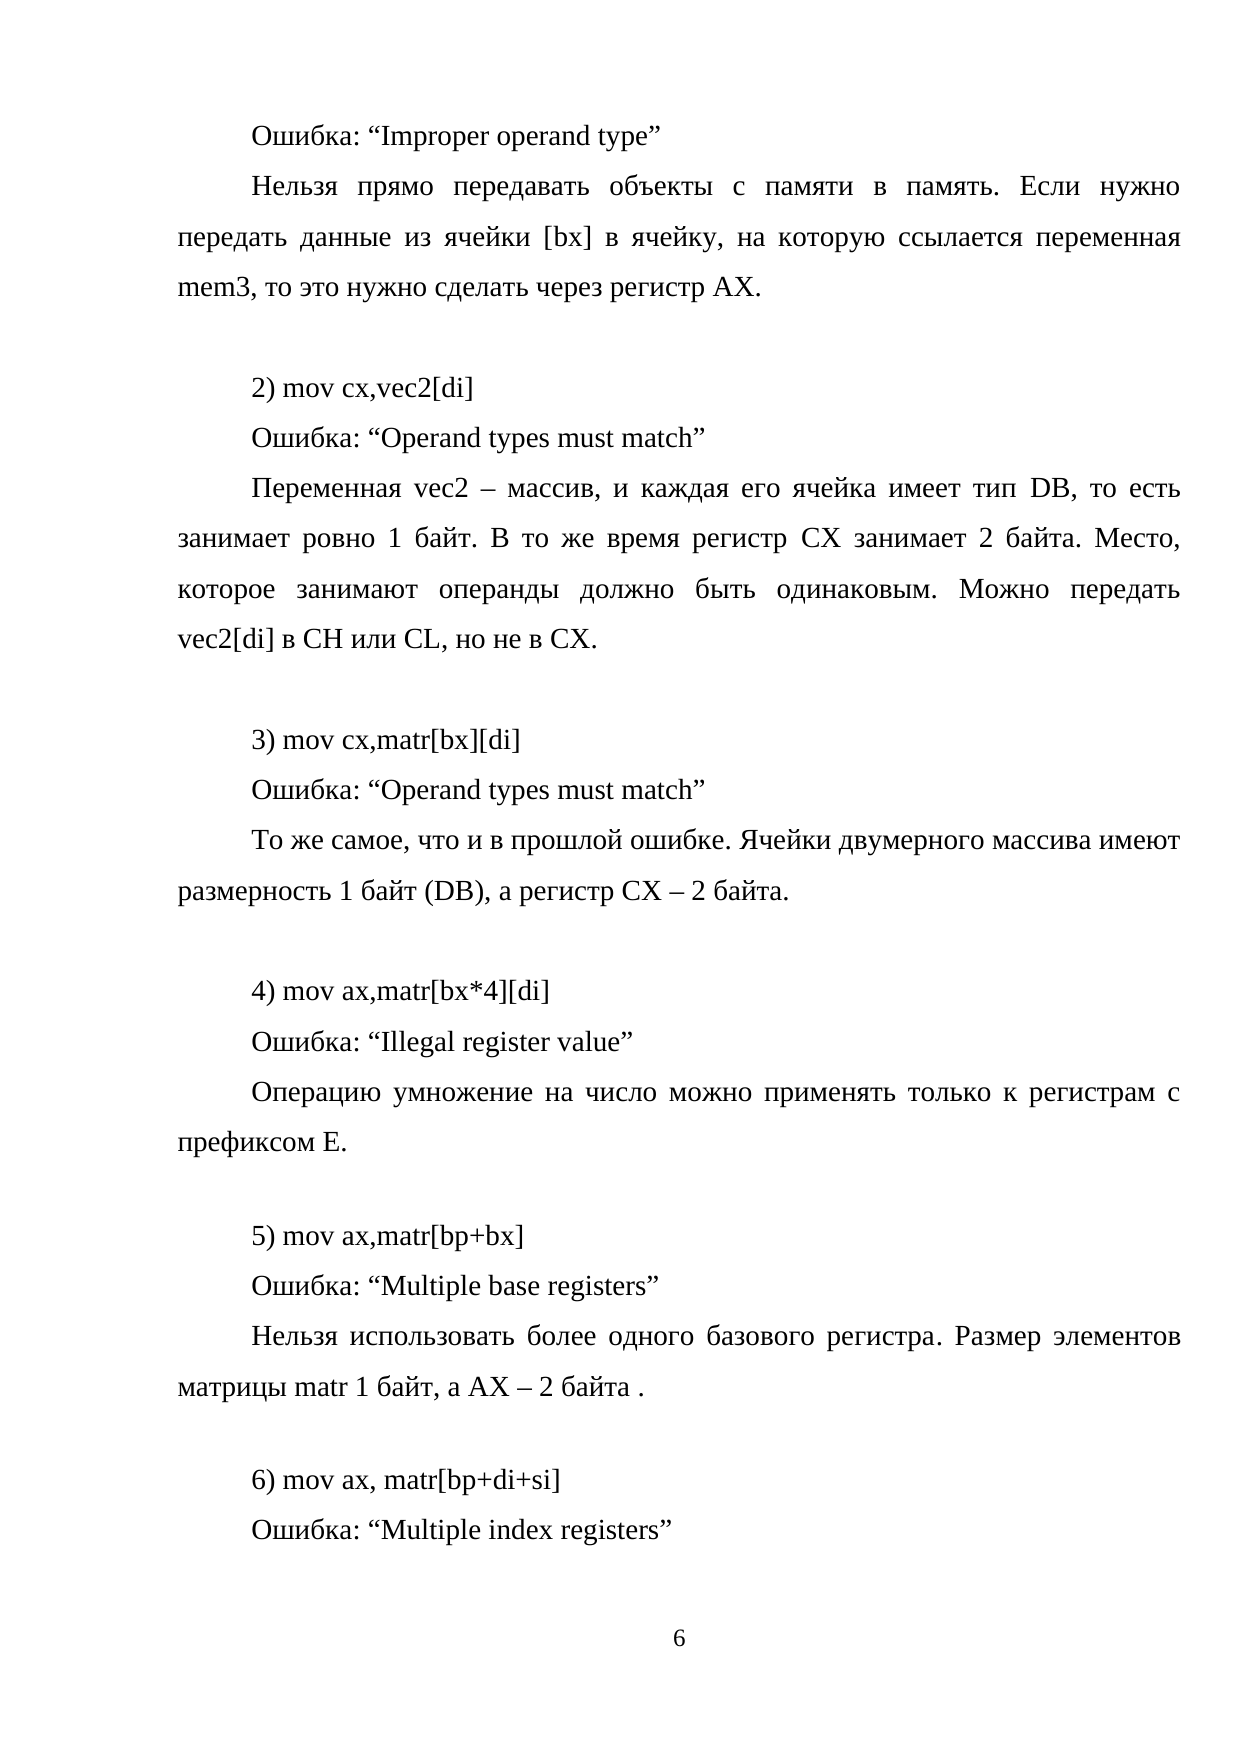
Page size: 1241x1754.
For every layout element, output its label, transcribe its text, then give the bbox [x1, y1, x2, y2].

text Переменная vec2 – массив, и каждая его ячейка имеет тип DB, то есть занимает ровно 1 байт. В то же время регистр СХ занимает 2 байта. Место, которое занимают операнды должно быть одинаковым. Можно передать vec2[di] в CH или CL, но не в CX. [177, 470, 1181, 655]
text 3) mov cx,matr[bx][di] [177, 722, 1181, 755]
text 6) mov ax, matr[bp+di+si] [177, 1462, 1181, 1496]
text Ошибка: “Improper operand type” [177, 118, 1181, 152]
text То же самое, что и в прошлой ошибке. Ячейки двумерного массива имеют размерность 1 байт (DB), а регистр CX – 2 байта. [177, 822, 1181, 906]
text 4) mov ax,matr[bx*4][di] [177, 973, 1181, 1007]
text Ошибка: “Operand types must match” [177, 420, 1181, 453]
text Операцию умножение на число можно применять только к регистрам с префиксом E. [177, 1074, 1181, 1158]
text 5) mov ax,matr[bp+bx] [177, 1218, 1181, 1251]
text Нельзя использовать более одного базового регистра. Размер элементов матрицы matr 1 байт, а AX – 2 байта . [177, 1318, 1181, 1402]
text Ошибка: “Multiple index registers” [177, 1512, 1181, 1546]
text Ошибка: “Illegal register value” [177, 1024, 1181, 1057]
text Ошибка: “Operand types must match” [177, 772, 1181, 806]
text 2) mov cx,vec2[di] [177, 370, 1181, 403]
text Ошибка: “Multiple base registers” [177, 1268, 1181, 1302]
text Нельзя прямо передавать объекты с памяти в память. Если нужно передать данные из ячейки [bx] в ячейку, на которую ссылается переменная mem3, то это нужно сделать через регистр AX. [177, 168, 1181, 303]
